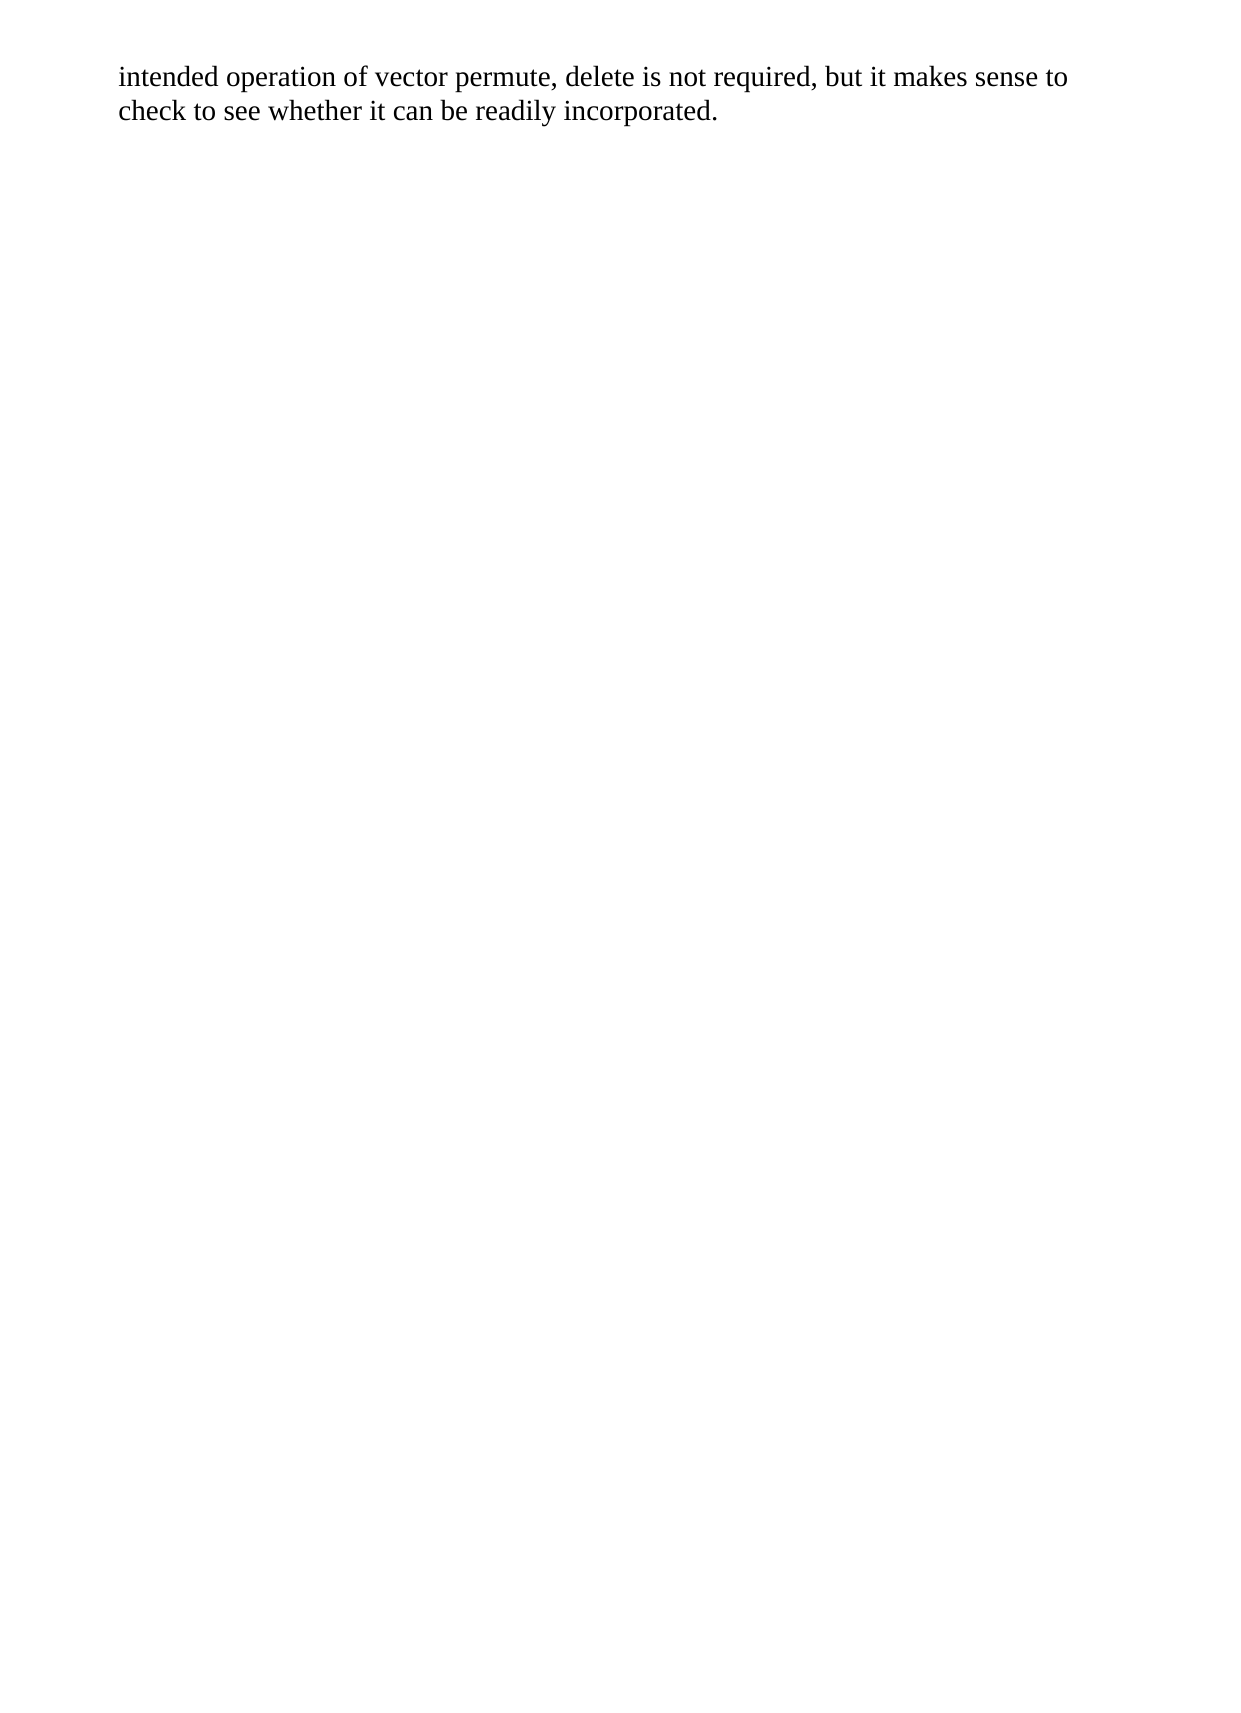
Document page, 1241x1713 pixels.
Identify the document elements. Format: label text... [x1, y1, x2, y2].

text intended operation of vector permute, delete is not required, but it makes sense to check to see whether it can be readily incorporated. [118, 59, 1122, 126]
